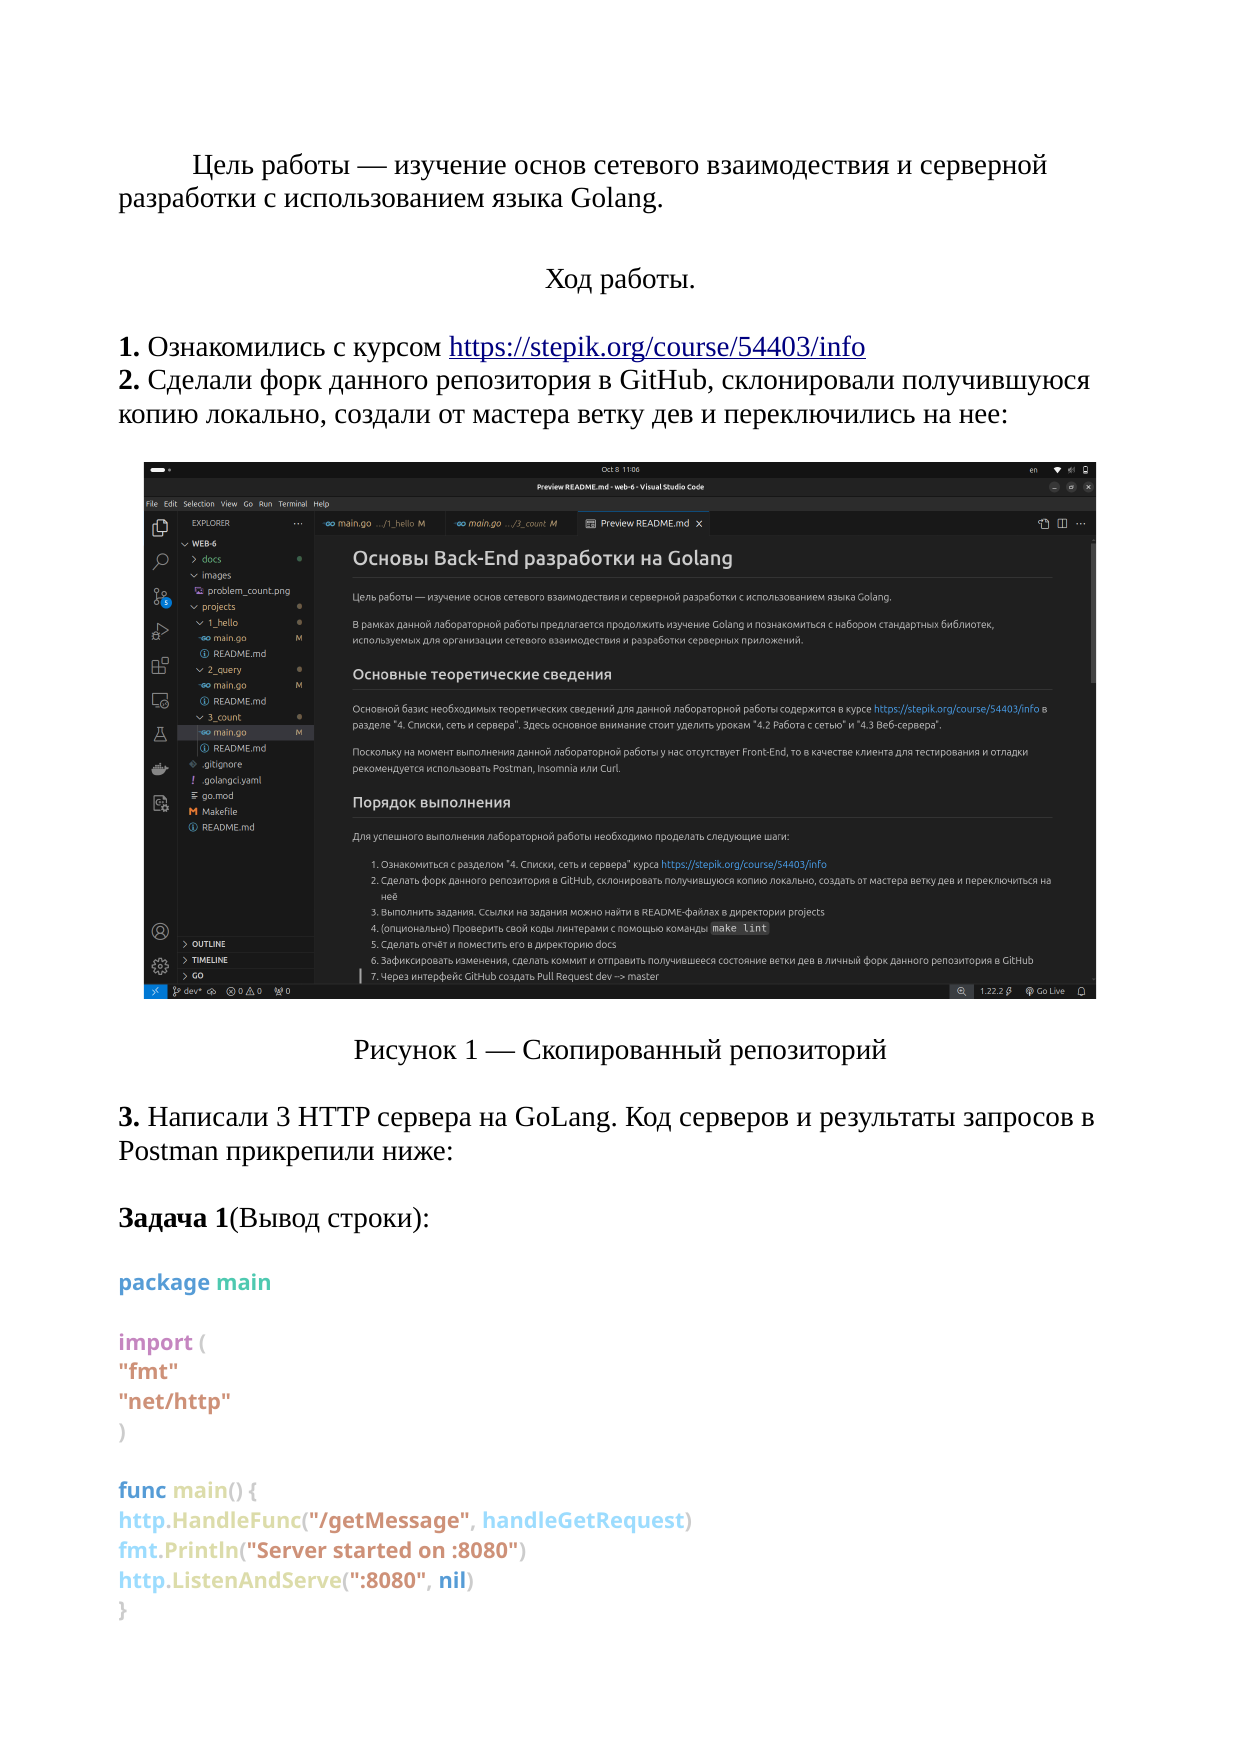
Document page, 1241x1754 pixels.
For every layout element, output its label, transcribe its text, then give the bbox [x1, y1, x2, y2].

text http.HandleFunc("/getMessage", handleGetRequest) [118, 1505, 1122, 1535]
text } [118, 1594, 1122, 1624]
text Ход работы. [118, 262, 1122, 295]
picture [143, 462, 1097, 999]
text import ( [118, 1326, 1122, 1356]
text Задача 1(Вывод строки): [118, 1200, 1122, 1233]
text http.ListenAndServe(":8080", nil) [118, 1565, 1122, 1594]
text 1. Ознакомились с курсом https://stepik.org/course/54403/info [118, 329, 1122, 362]
text 2. Сделали форк данного репозитория в GitHub, склонировали получившуюся копию локально, создали от мастера ветку дев и переключились на нее: [118, 362, 1122, 429]
text "fmt" [118, 1356, 1122, 1386]
text 3. Написали 3 HTTP сервера на GoLang. Код серверов и результаты запросов в Postman прикрепили ниже: [118, 1099, 1122, 1166]
text ) [118, 1416, 1122, 1446]
text fmt.Println("Server started on :8080") [118, 1535, 1122, 1565]
text "net/http" [118, 1386, 1122, 1416]
text package main [118, 1267, 1122, 1297]
text Рисунок 1 — Скопированный репозиторий [118, 1032, 1122, 1066]
text Цель работы — изучение основ сетевого взаимодествия и серверной разработки с использованием языка Golang. [118, 147, 1122, 214]
text func main() { [118, 1475, 1122, 1505]
